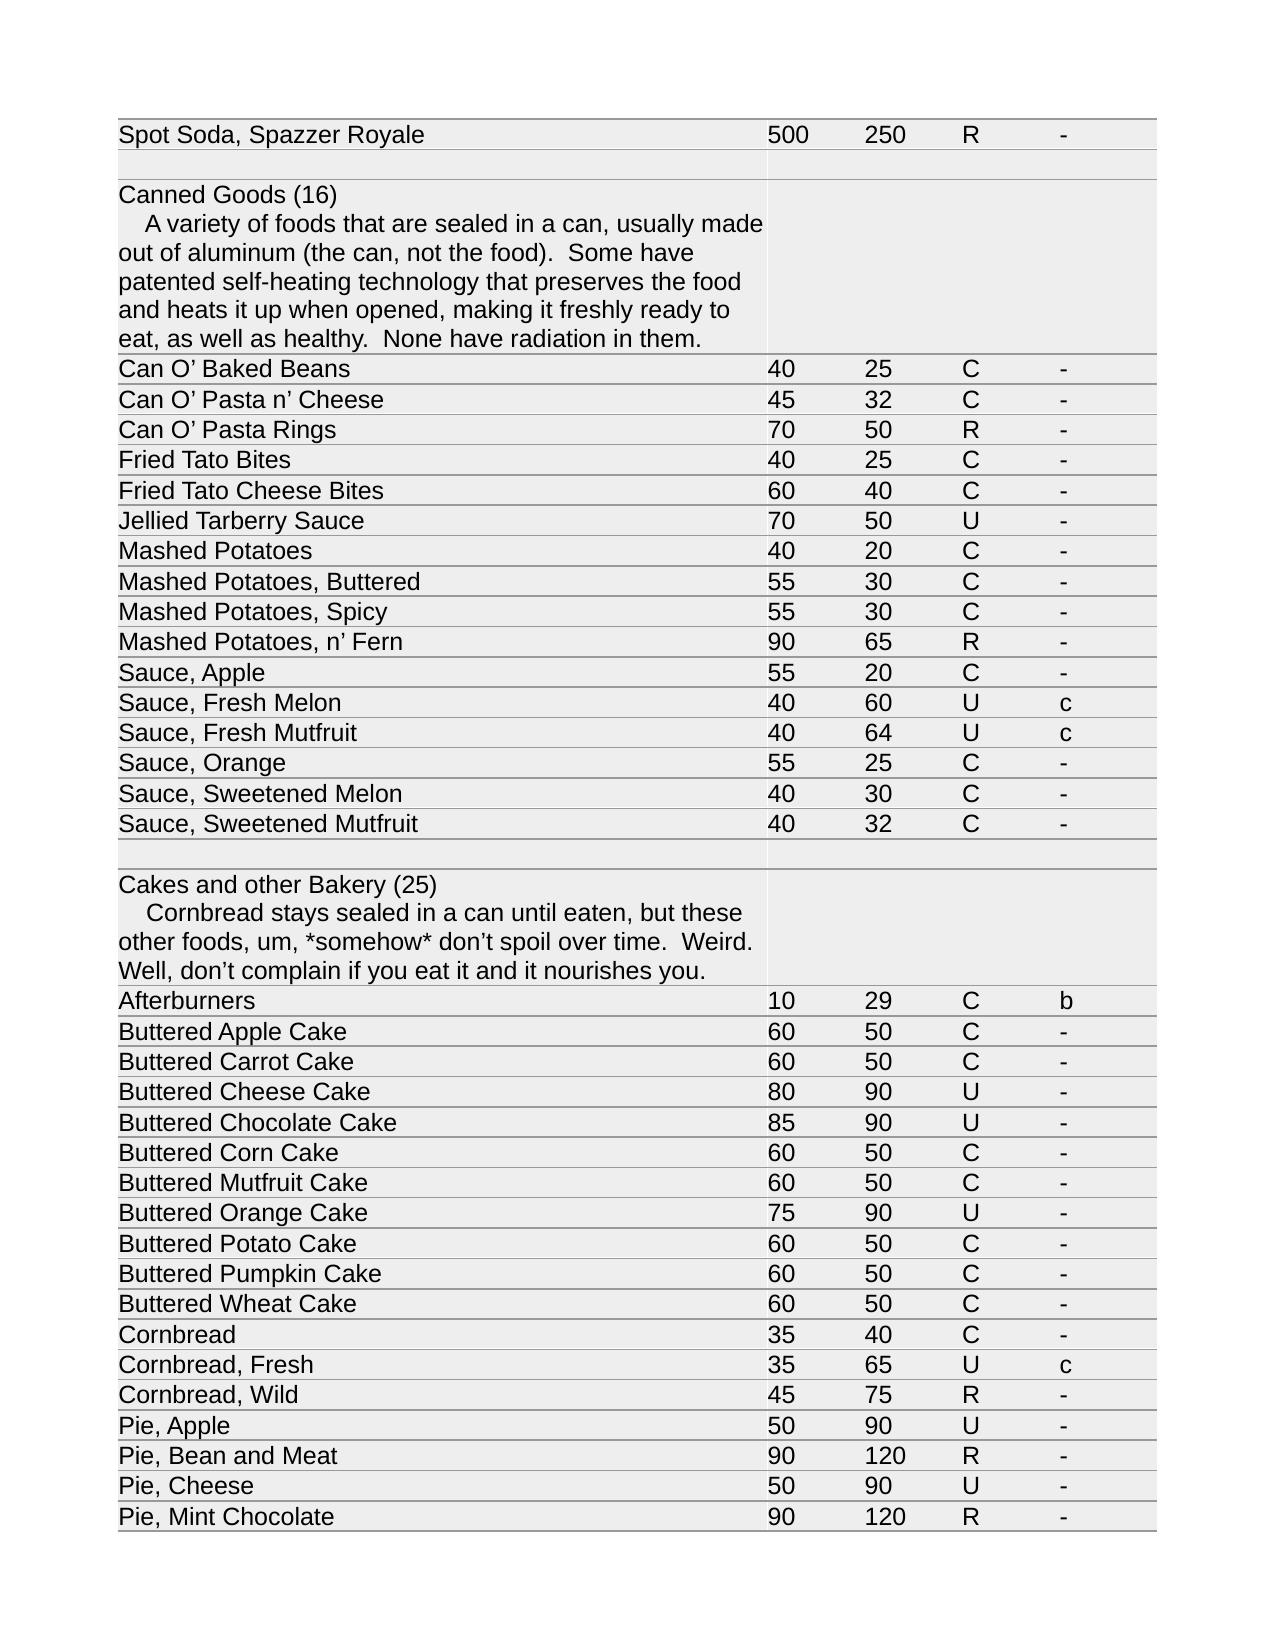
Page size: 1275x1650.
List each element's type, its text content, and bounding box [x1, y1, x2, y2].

table_cell [1059, 180, 1157, 353]
table_cell [962, 180, 1059, 353]
table_cell C [962, 567, 1059, 595]
table_cell - [1059, 1441, 1157, 1470]
table_cell 70 [768, 506, 864, 535]
table_cell U [962, 1471, 1059, 1500]
table_cell - [1059, 1017, 1157, 1045]
table_cell - [1059, 567, 1157, 595]
table_cell 90 [768, 627, 864, 656]
table_cell R [962, 627, 1059, 656]
table_cell Can O’ Pasta Rings [118, 415, 767, 444]
table_cell Spot Soda, Spazzer Royale [118, 120, 767, 148]
table_cell [768, 150, 864, 179]
table_cell - [1059, 748, 1157, 777]
table_cell 50 [864, 506, 962, 535]
table_cell 20 [864, 658, 962, 686]
table_cell Can O’ Baked Beans [118, 355, 767, 383]
table_cell - [1059, 1138, 1157, 1167]
table_cell 50 [864, 1168, 962, 1197]
table_cell Cornbread [118, 1320, 767, 1348]
table_cell - [1059, 415, 1157, 444]
table_cell C [962, 658, 1059, 686]
table_cell R [962, 1380, 1059, 1409]
table_cell 60 [768, 1290, 864, 1318]
table_cell Buttered Orange Cake [118, 1198, 767, 1227]
table_cell 55 [768, 748, 864, 777]
table_cell Cornbread, Fresh [118, 1350, 767, 1379]
table_cell R [962, 120, 1059, 148]
table_cell [768, 870, 864, 985]
table_cell [864, 870, 962, 985]
table_cell 25 [864, 445, 962, 474]
table_cell U [962, 1198, 1059, 1227]
table_cell - [1059, 120, 1157, 148]
table_cell C [962, 536, 1059, 565]
table_cell 500 [768, 120, 864, 148]
table_cell Sauce, Fresh Mutfruit [118, 718, 767, 747]
table_cell 90 [768, 1441, 864, 1470]
table_cell C [962, 779, 1059, 807]
table_cell [118, 840, 767, 868]
table_cell 60 [768, 1259, 864, 1288]
table_cell [118, 150, 767, 179]
table_cell 35 [768, 1320, 864, 1348]
table_cell 50 [768, 1411, 864, 1439]
table_cell Afterburners [118, 986, 767, 1015]
table_cell 55 [768, 597, 864, 626]
table_cell Cornbread, Wild [118, 1380, 767, 1409]
table_cell 90 [864, 1411, 962, 1439]
table_cell - [1059, 385, 1157, 413]
table_cell 50 [864, 1259, 962, 1288]
table_cell Can O’ Pasta n’ Cheese [118, 385, 767, 413]
table_cell - [1059, 445, 1157, 474]
table_cell U [962, 1350, 1059, 1379]
table_cell C [962, 1259, 1059, 1288]
table_cell [1059, 840, 1157, 868]
table_cell 60 [768, 1047, 864, 1076]
table_cell 25 [864, 748, 962, 777]
table_cell U [962, 1108, 1059, 1136]
table_cell C [962, 1320, 1059, 1348]
table_cell - [1059, 1259, 1157, 1288]
table_cell Buttered Potato Cake [118, 1229, 767, 1257]
table_cell C [962, 1138, 1059, 1167]
table_cell [962, 840, 1059, 868]
table_cell 90 [768, 1502, 864, 1530]
table_cell Buttered Wheat Cake [118, 1290, 767, 1318]
table_cell [768, 180, 864, 353]
table_cell [864, 150, 962, 179]
table_cell Canned Goods (16) A variety of foods that are sealed in a can, usually made out of aluminum (the can, not the food). Some have patented self-heating technology that preserves the food and heats it up when opened, making it freshly ready to eat, as well as healthy. None have radiation in them. [118, 180, 767, 353]
table_cell 120 [864, 1441, 962, 1470]
table_cell 60 [768, 1138, 864, 1167]
table_cell Sauce, Orange [118, 748, 767, 777]
table_cell c [1059, 688, 1157, 717]
table_cell - [1059, 355, 1157, 383]
table_cell 50 [864, 1229, 962, 1257]
table_cell U [962, 1411, 1059, 1439]
table_cell - [1059, 627, 1157, 656]
table_cell Buttered Apple Cake [118, 1017, 767, 1045]
table_cell R [962, 1441, 1059, 1470]
table_cell - [1059, 536, 1157, 565]
table_cell 85 [768, 1108, 864, 1136]
table_cell - [1059, 1229, 1157, 1257]
table_cell C [962, 1290, 1059, 1318]
table_cell - [1059, 1380, 1157, 1409]
table_cell U [962, 688, 1059, 717]
table_cell C [962, 597, 1059, 626]
table_cell 25 [864, 355, 962, 383]
table_cell C [962, 809, 1059, 838]
table_cell 40 [768, 688, 864, 717]
table_cell 30 [864, 567, 962, 595]
table_cell 120 [864, 1502, 962, 1530]
table_cell 50 [864, 415, 962, 444]
table_cell 80 [768, 1077, 864, 1106]
table_cell Buttered Carrot Cake [118, 1047, 767, 1076]
table_cell Sauce, Sweetened Mutfruit [118, 809, 767, 838]
table_cell - [1059, 1168, 1157, 1197]
table_cell 40 [768, 718, 864, 747]
table_cell b [1059, 986, 1157, 1015]
table_cell 50 [768, 1471, 864, 1500]
table_cell 55 [768, 658, 864, 686]
table_cell 20 [864, 536, 962, 565]
table_cell C [962, 1047, 1059, 1076]
table_cell Buttered Chocolate Cake [118, 1108, 767, 1136]
table_cell 60 [864, 688, 962, 717]
table_cell - [1059, 1290, 1157, 1318]
table_cell 50 [864, 1017, 962, 1045]
table_cell C [962, 1168, 1059, 1197]
table_cell [962, 870, 1059, 985]
table_cell 90 [864, 1108, 962, 1136]
table_cell C [962, 355, 1059, 383]
table_cell Buttered Mutfruit Cake [118, 1168, 767, 1197]
table_cell Pie, Bean and Meat [118, 1441, 767, 1470]
table_cell 65 [864, 627, 962, 656]
table_cell Mashed Potatoes [118, 536, 767, 565]
table_cell [1059, 870, 1157, 985]
table_cell Jellied Tarberry Sauce [118, 506, 767, 535]
table_cell [962, 150, 1059, 179]
table_cell Mashed Potatoes, n’ Fern [118, 627, 767, 656]
table_cell U [962, 1077, 1059, 1106]
table_cell 45 [768, 385, 864, 413]
table_cell R [962, 1502, 1059, 1530]
table_cell - [1059, 1108, 1157, 1136]
table_cell 29 [864, 986, 962, 1015]
table_cell 70 [768, 415, 864, 444]
table_cell C [962, 1017, 1059, 1045]
table_cell C [962, 986, 1059, 1015]
table_cell Pie, Apple [118, 1411, 767, 1439]
table_cell 40 [768, 445, 864, 474]
table_cell 75 [768, 1198, 864, 1227]
table_cell Mashed Potatoes, Spicy [118, 597, 767, 626]
table_cell 32 [864, 809, 962, 838]
table_cell 45 [768, 1380, 864, 1409]
table_cell 40 [768, 536, 864, 565]
table_cell Sauce, Apple [118, 658, 767, 686]
table_cell - [1059, 1471, 1157, 1500]
table_cell R [962, 415, 1059, 444]
table_cell Fried Tato Cheese Bites [118, 476, 767, 504]
table_cell - [1059, 506, 1157, 535]
table_cell C [962, 476, 1059, 504]
table_cell - [1059, 1411, 1157, 1439]
table_cell 75 [864, 1380, 962, 1409]
table_cell - [1059, 476, 1157, 504]
table_cell - [1059, 597, 1157, 626]
table_cell 60 [768, 476, 864, 504]
table_cell 40 [768, 809, 864, 838]
table_cell c [1059, 1350, 1157, 1379]
table_cell Buttered Pumpkin Cake [118, 1259, 767, 1288]
table_cell U [962, 718, 1059, 747]
table_cell 65 [864, 1350, 962, 1379]
table_cell Buttered Cheese Cake [118, 1077, 767, 1106]
table_cell 250 [864, 120, 962, 148]
table_cell C [962, 445, 1059, 474]
table_cell 60 [768, 1168, 864, 1197]
table_cell 30 [864, 597, 962, 626]
table_cell 50 [864, 1290, 962, 1318]
table_cell - [1059, 1502, 1157, 1530]
table_cell - [1059, 658, 1157, 686]
table_cell 90 [864, 1471, 962, 1500]
table_cell 50 [864, 1047, 962, 1076]
table_cell Mashed Potatoes, Buttered [118, 567, 767, 595]
table_cell Sauce, Fresh Melon [118, 688, 767, 717]
table_cell 40 [768, 779, 864, 807]
table_cell - [1059, 779, 1157, 807]
table_cell 35 [768, 1350, 864, 1379]
table_cell C [962, 748, 1059, 777]
table_cell Pie, Cheese [118, 1471, 767, 1500]
table_cell - [1059, 809, 1157, 838]
table_cell - [1059, 1077, 1157, 1106]
table_cell 60 [768, 1017, 864, 1045]
table_cell c [1059, 718, 1157, 747]
table_cell 90 [864, 1198, 962, 1227]
table_cell U [962, 506, 1059, 535]
table_cell 30 [864, 779, 962, 807]
table_cell [864, 180, 962, 353]
table_cell C [962, 385, 1059, 413]
table_cell Buttered Corn Cake [118, 1138, 767, 1167]
table_cell Pie, Mint Chocolate [118, 1502, 767, 1530]
table_cell 50 [864, 1138, 962, 1167]
table_cell - [1059, 1320, 1157, 1348]
table_cell Cakes and other Bakery (25) Cornbread stays sealed in a can until eaten, but these other foods, um, *somehow* don’t spoil over time. Weird. Well, don’t complain if you eat it and it nourishes you. [118, 870, 767, 985]
table_cell C [962, 1229, 1059, 1257]
table_cell Fried Tato Bites [118, 445, 767, 474]
table_cell [768, 840, 864, 868]
table_cell Sauce, Sweetened Melon [118, 779, 767, 807]
table_cell 90 [864, 1077, 962, 1106]
table_cell 40 [768, 355, 864, 383]
table_cell - [1059, 1047, 1157, 1076]
table_cell - [1059, 1198, 1157, 1227]
table_cell 10 [768, 986, 864, 1015]
table_cell 32 [864, 385, 962, 413]
table_cell 55 [768, 567, 864, 595]
table_cell 64 [864, 718, 962, 747]
table_cell 60 [768, 1229, 864, 1257]
table_cell 40 [864, 476, 962, 504]
table_cell [1059, 150, 1157, 179]
table_cell 40 [864, 1320, 962, 1348]
table_cell [864, 840, 962, 868]
